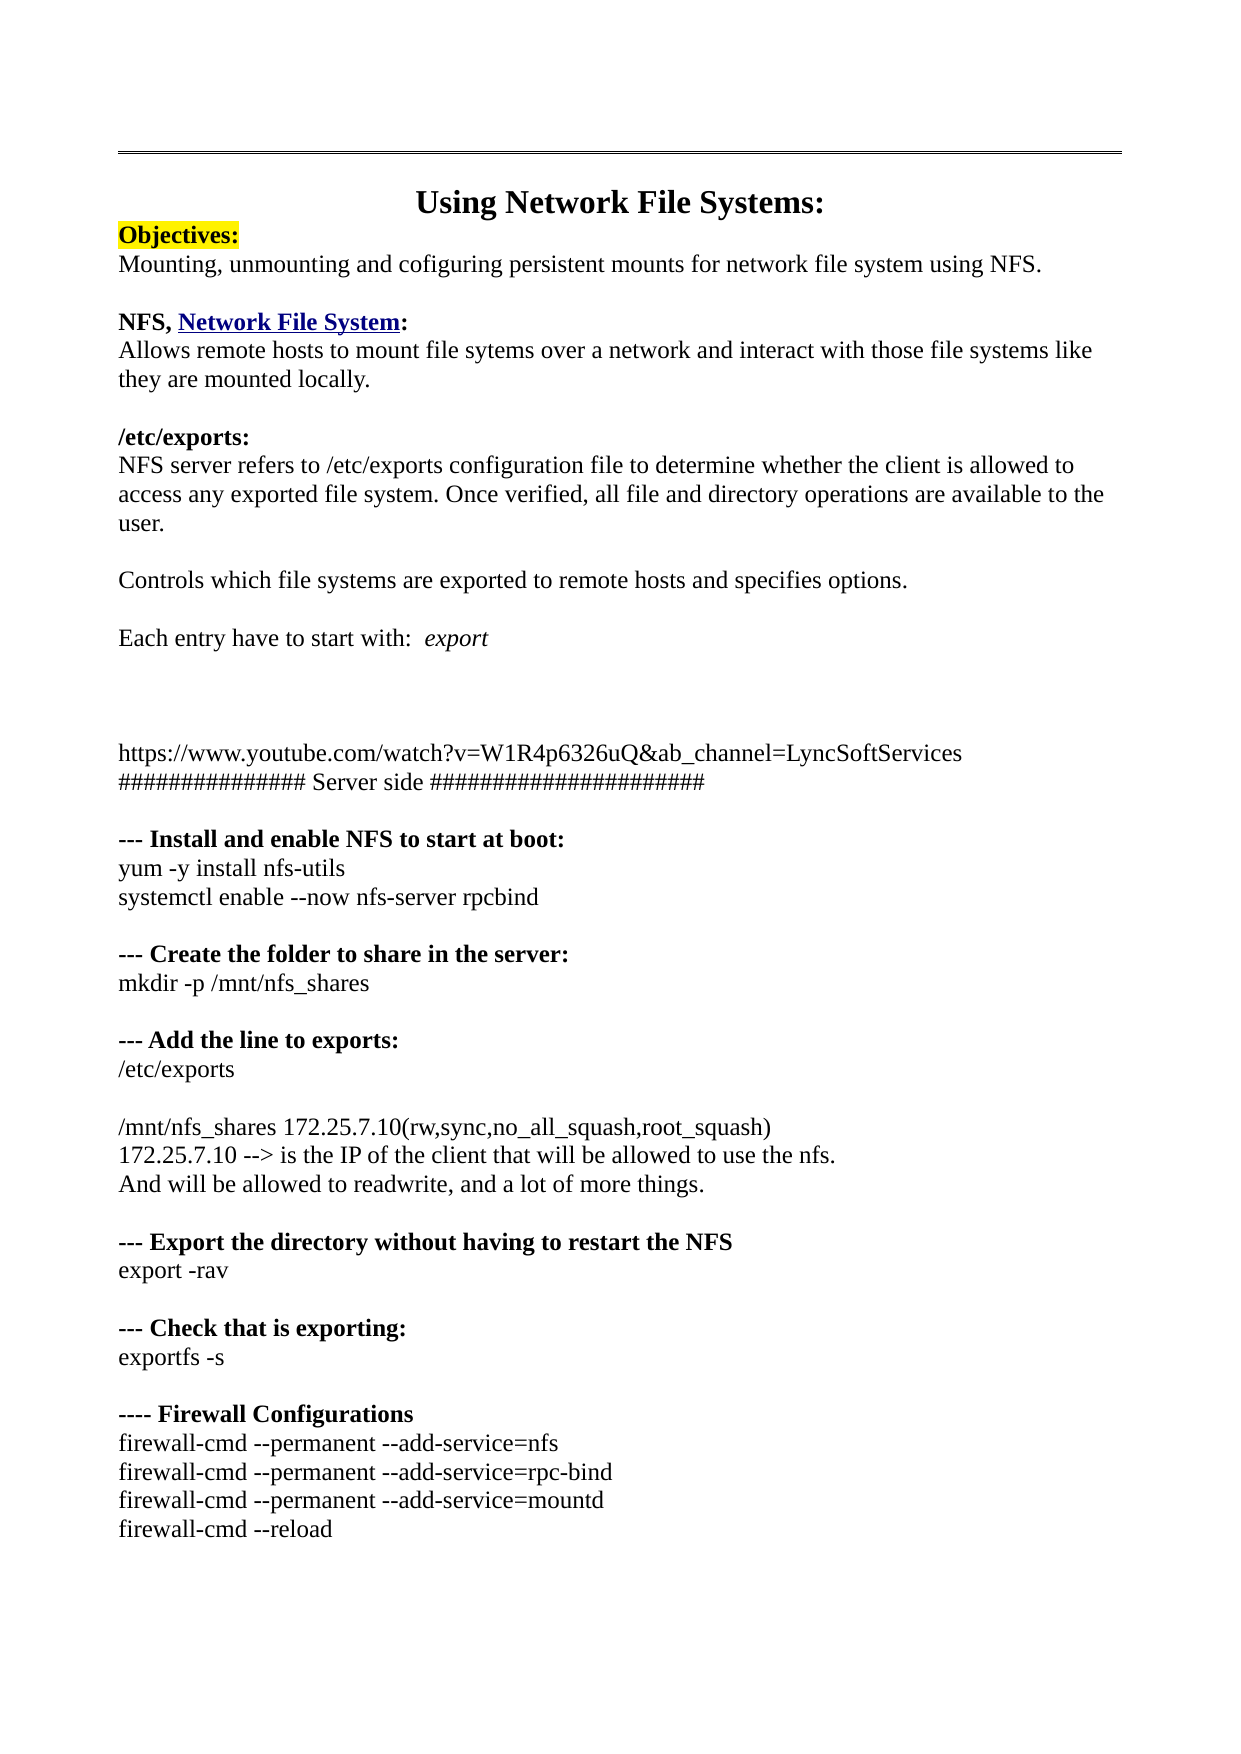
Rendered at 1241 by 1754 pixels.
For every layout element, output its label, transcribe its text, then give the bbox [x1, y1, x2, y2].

text firewall-cmd --reload [118, 1514, 1122, 1543]
text firewall-cmd --permanent --add-service=nfs [118, 1428, 1122, 1457]
text firewall-cmd --permanent --add-service=mountd [118, 1486, 1122, 1514]
text Using Network File Systems: [118, 182, 1122, 221]
text Controls which file systems are exported to remote hosts and specifies options. [118, 566, 1122, 594]
text https://www.youtube.com/watch?v=W1R4p6326uQ&ab_channel=LyncSoftServices [118, 738, 1122, 767]
text Allows remote hosts to mount file sytems over a network and interact with those file systems like they are mounted locally. [118, 336, 1122, 393]
text NFS, Network File System: [118, 307, 1122, 336]
text exportfs -s [118, 1342, 1122, 1371]
text /etc/exports: [118, 422, 1122, 451]
text yum -y install nfs-utils [118, 853, 1122, 882]
text /etc/exports [118, 1054, 1122, 1083]
text firewall-cmd --permanent --add-service=rpc-bind [118, 1457, 1122, 1486]
text Each entry have to start with: export [118, 623, 1122, 652]
text systemctl enable --now nfs-server rpcbind [118, 882, 1122, 911]
text And will be allowed to readwrite, and a lot of more things. [118, 1169, 1122, 1198]
text --- Install and enable NFS to start at boot: [118, 824, 1122, 853]
text --- Create the folder to share in the server: [118, 939, 1122, 968]
text NFS server refers to /etc/exports configuration file to determine whether the client is allowed to access any exported file system. Once verified, all file and directory operations are available to the user. [118, 451, 1122, 537]
text /mnt/nfs_shares 172.25.7.10(rw,sync,no_all_squash,root_squash) [118, 1112, 1122, 1141]
text 172.25.7.10 --> is the IP of the client that will be allowed to use the nfs. [118, 1141, 1122, 1169]
text ---- Firewall Configurations [118, 1399, 1122, 1428]
text Mounting, unmounting and cofiguring persistent mounts for network file system using NFS. [118, 249, 1122, 278]
text --- Add the line to exports: [118, 1026, 1122, 1054]
text Objectives: [118, 221, 1122, 249]
text export -rav [118, 1256, 1122, 1284]
text --- Check that is exporting: [118, 1313, 1122, 1342]
text --- Export the directory without having to restart the NFS [118, 1227, 1122, 1256]
text ############### Server side ###################### [118, 767, 1122, 796]
text mkdir -p /mnt/nfs_shares [118, 968, 1122, 997]
